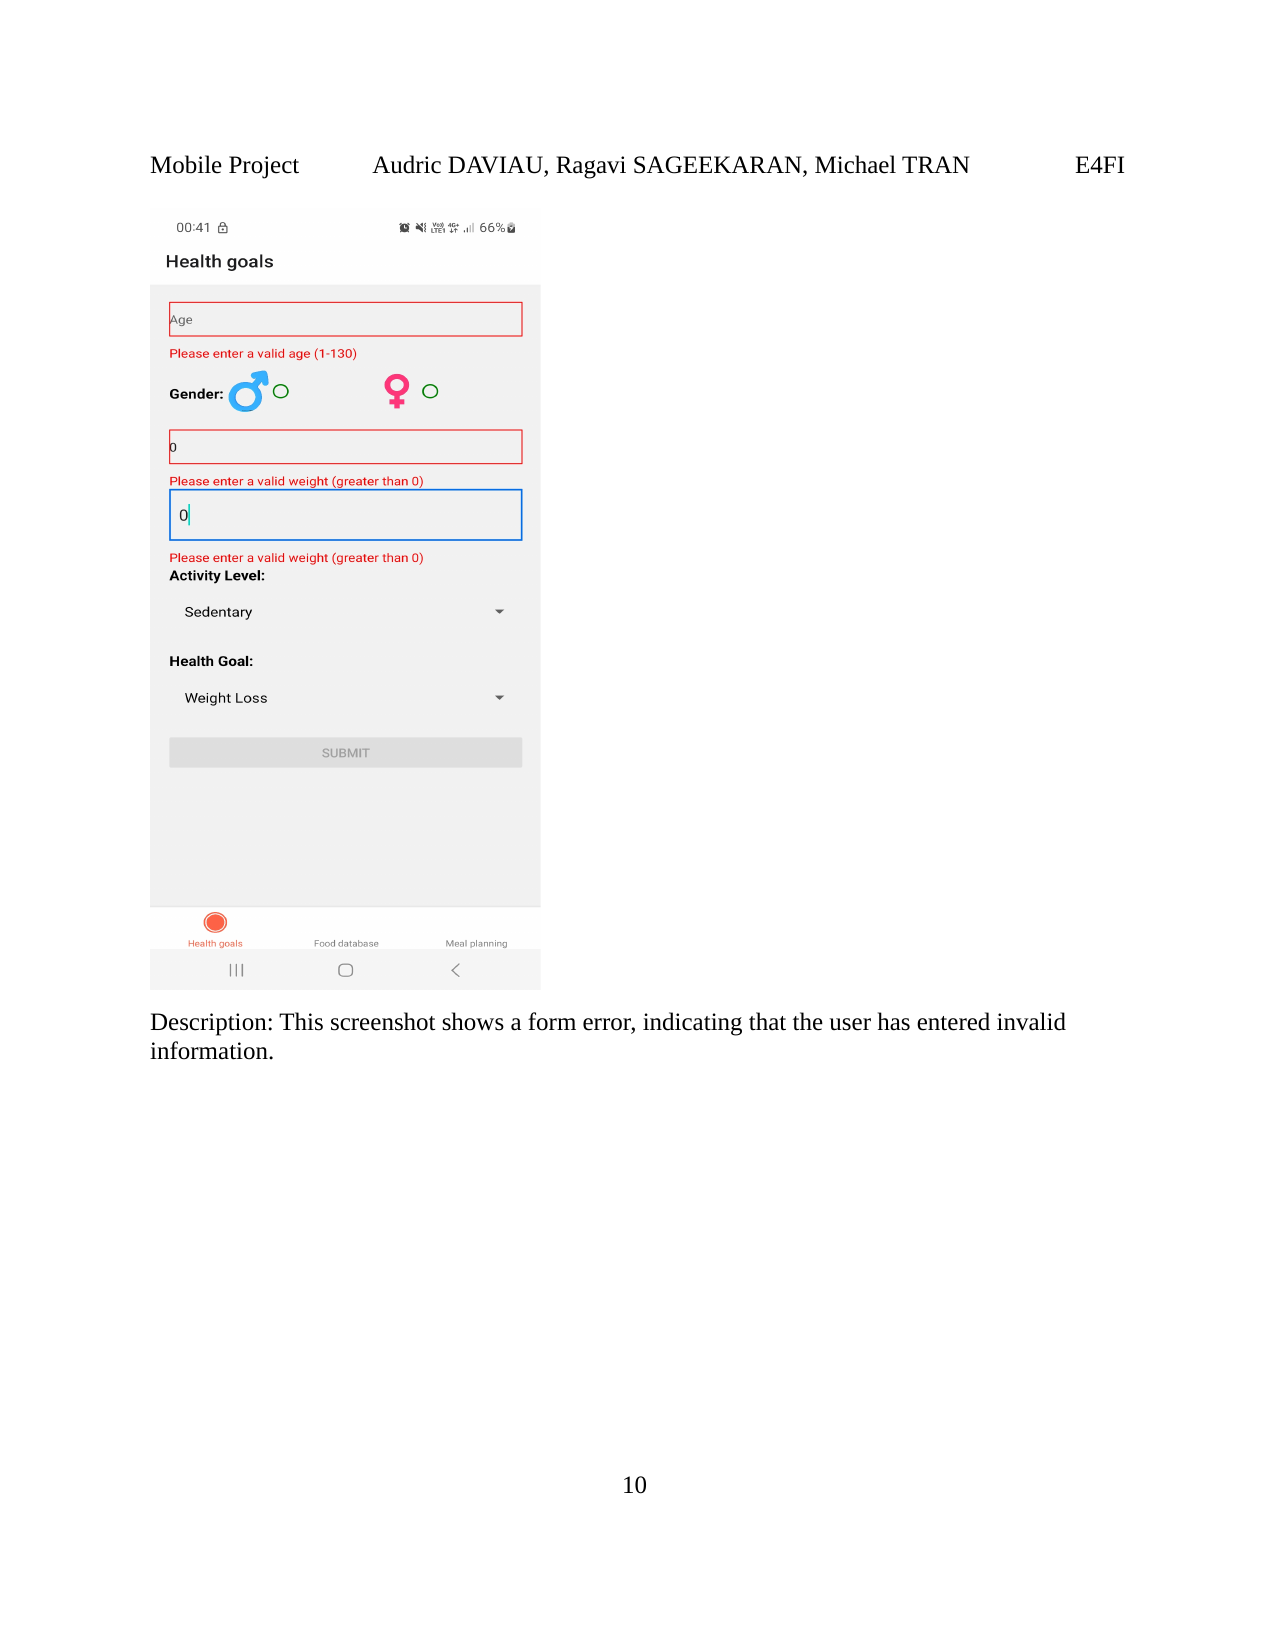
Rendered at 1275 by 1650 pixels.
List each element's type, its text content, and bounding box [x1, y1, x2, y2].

picture [150, 208, 541, 990]
text Description: This screenshot shows a form error, indicating that the user has entered invalid information. [150, 1007, 1125, 1065]
